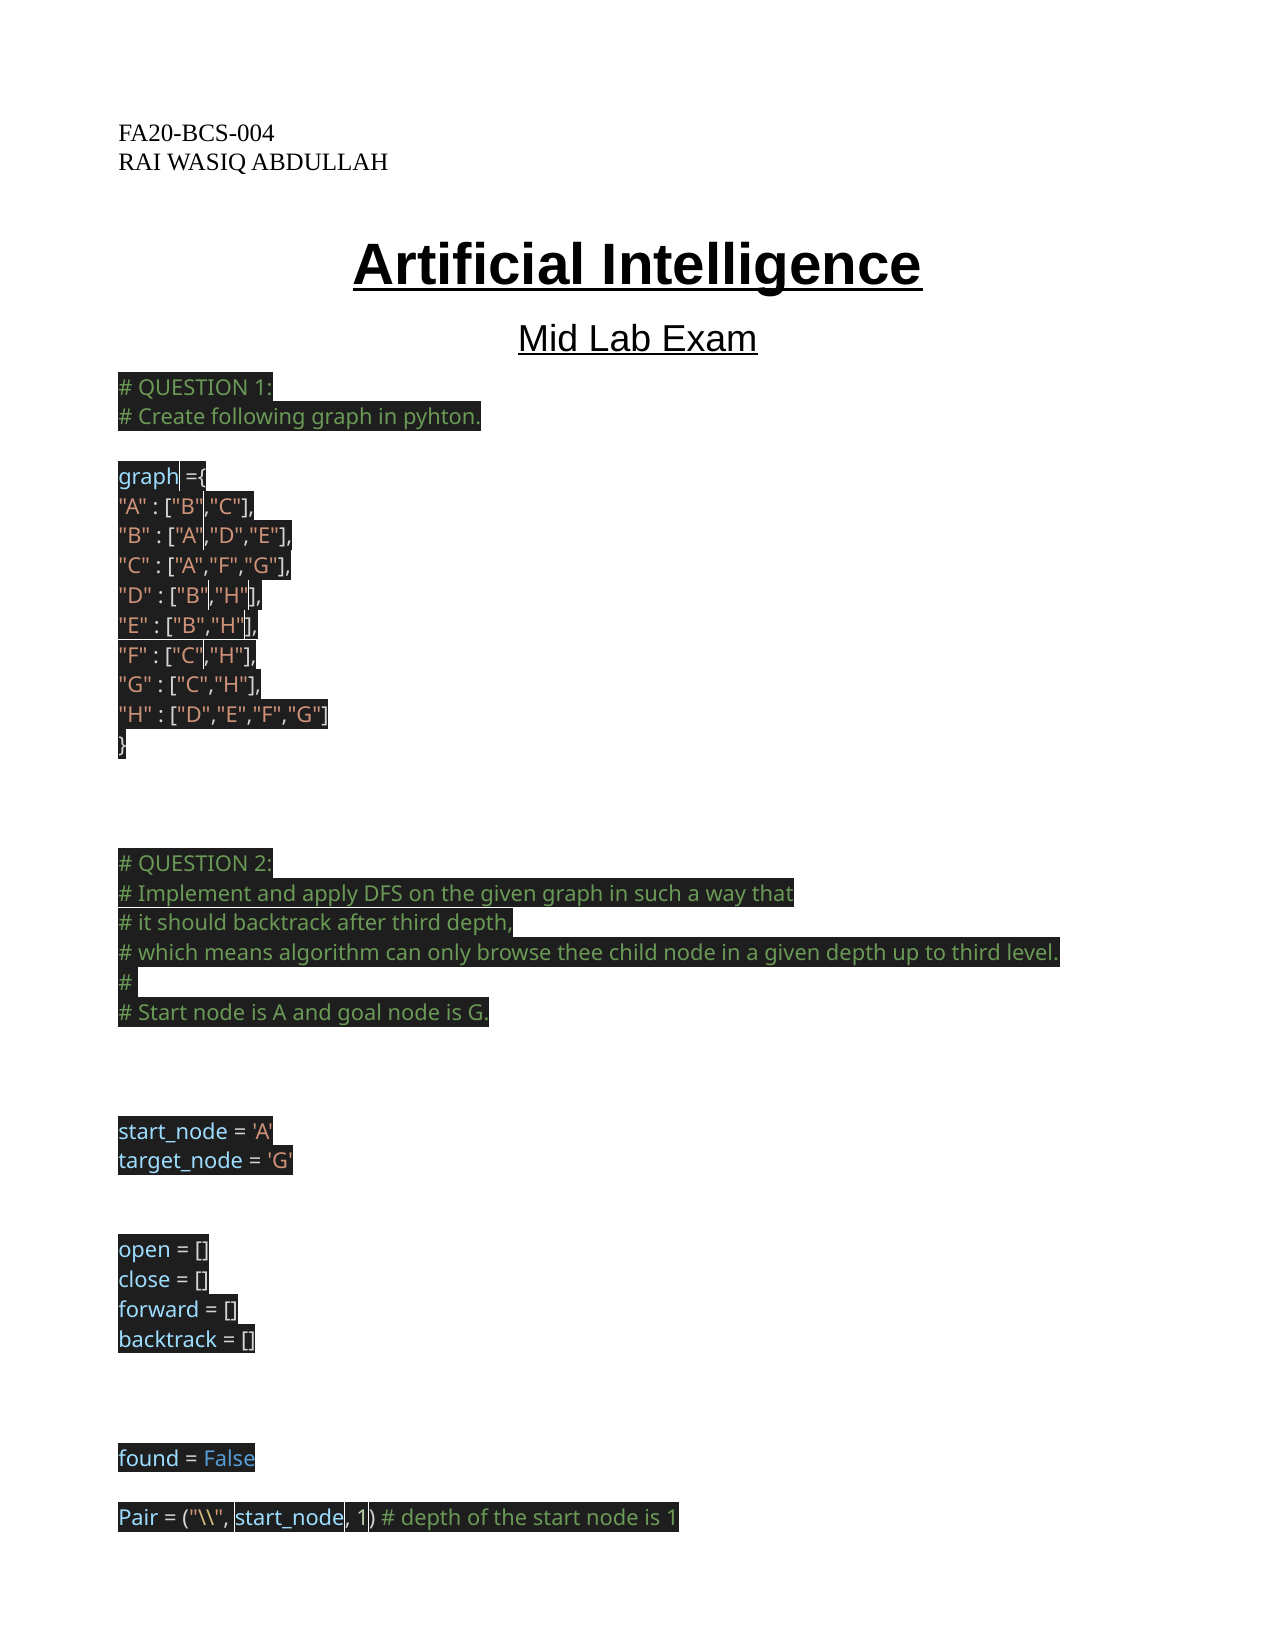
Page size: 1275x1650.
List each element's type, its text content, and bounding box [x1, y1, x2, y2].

title Artificial Intelligence [118, 230, 1157, 297]
text # QUESTION 2: [118, 848, 1157, 878]
text found = False [118, 1443, 1157, 1472]
text "G" : ["C","H"], [118, 669, 1157, 699]
text # Start node is A and goal node is G. [118, 997, 1157, 1027]
text backtrack = [] [118, 1324, 1157, 1353]
text "A" : ["B","C"], [118, 491, 1157, 520]
text # which means algorithm can only browse thee child node in a given depth up to third level. [118, 937, 1157, 967]
text # QUESTION 1: [118, 372, 1157, 401]
text close = [] [118, 1264, 1157, 1294]
text "H" : ["D","E","F","G"] [118, 699, 1157, 729]
text open = [] [118, 1234, 1157, 1264]
text target_node = 'G' [118, 1145, 1157, 1175]
text Pair = ("\\", start_node, 1) # depth of the start node is 1 [118, 1502, 1157, 1532]
text forward = [] [118, 1294, 1157, 1324]
text # it should backtrack after third depth, [118, 907, 1157, 937]
text graph ={ [118, 461, 1157, 491]
text "B" : ["A","D","E"], [118, 520, 1157, 550]
text "F" : ["C","H"], [118, 639, 1157, 669]
subtitle Mid Lab Exam [118, 316, 1157, 359]
text "C" : ["A","F","G"], [118, 550, 1157, 580]
text "D" : ["B","H"], [118, 580, 1157, 610]
text start_node = 'A' [118, 1116, 1157, 1145]
text # [118, 967, 1157, 997]
text # Create following graph in pyhton. [118, 401, 1157, 431]
text # Implement and apply DFS on the given graph in such a way that [118, 878, 1157, 907]
text } [118, 729, 1157, 759]
text "E" : ["B","H"], [118, 610, 1157, 639]
